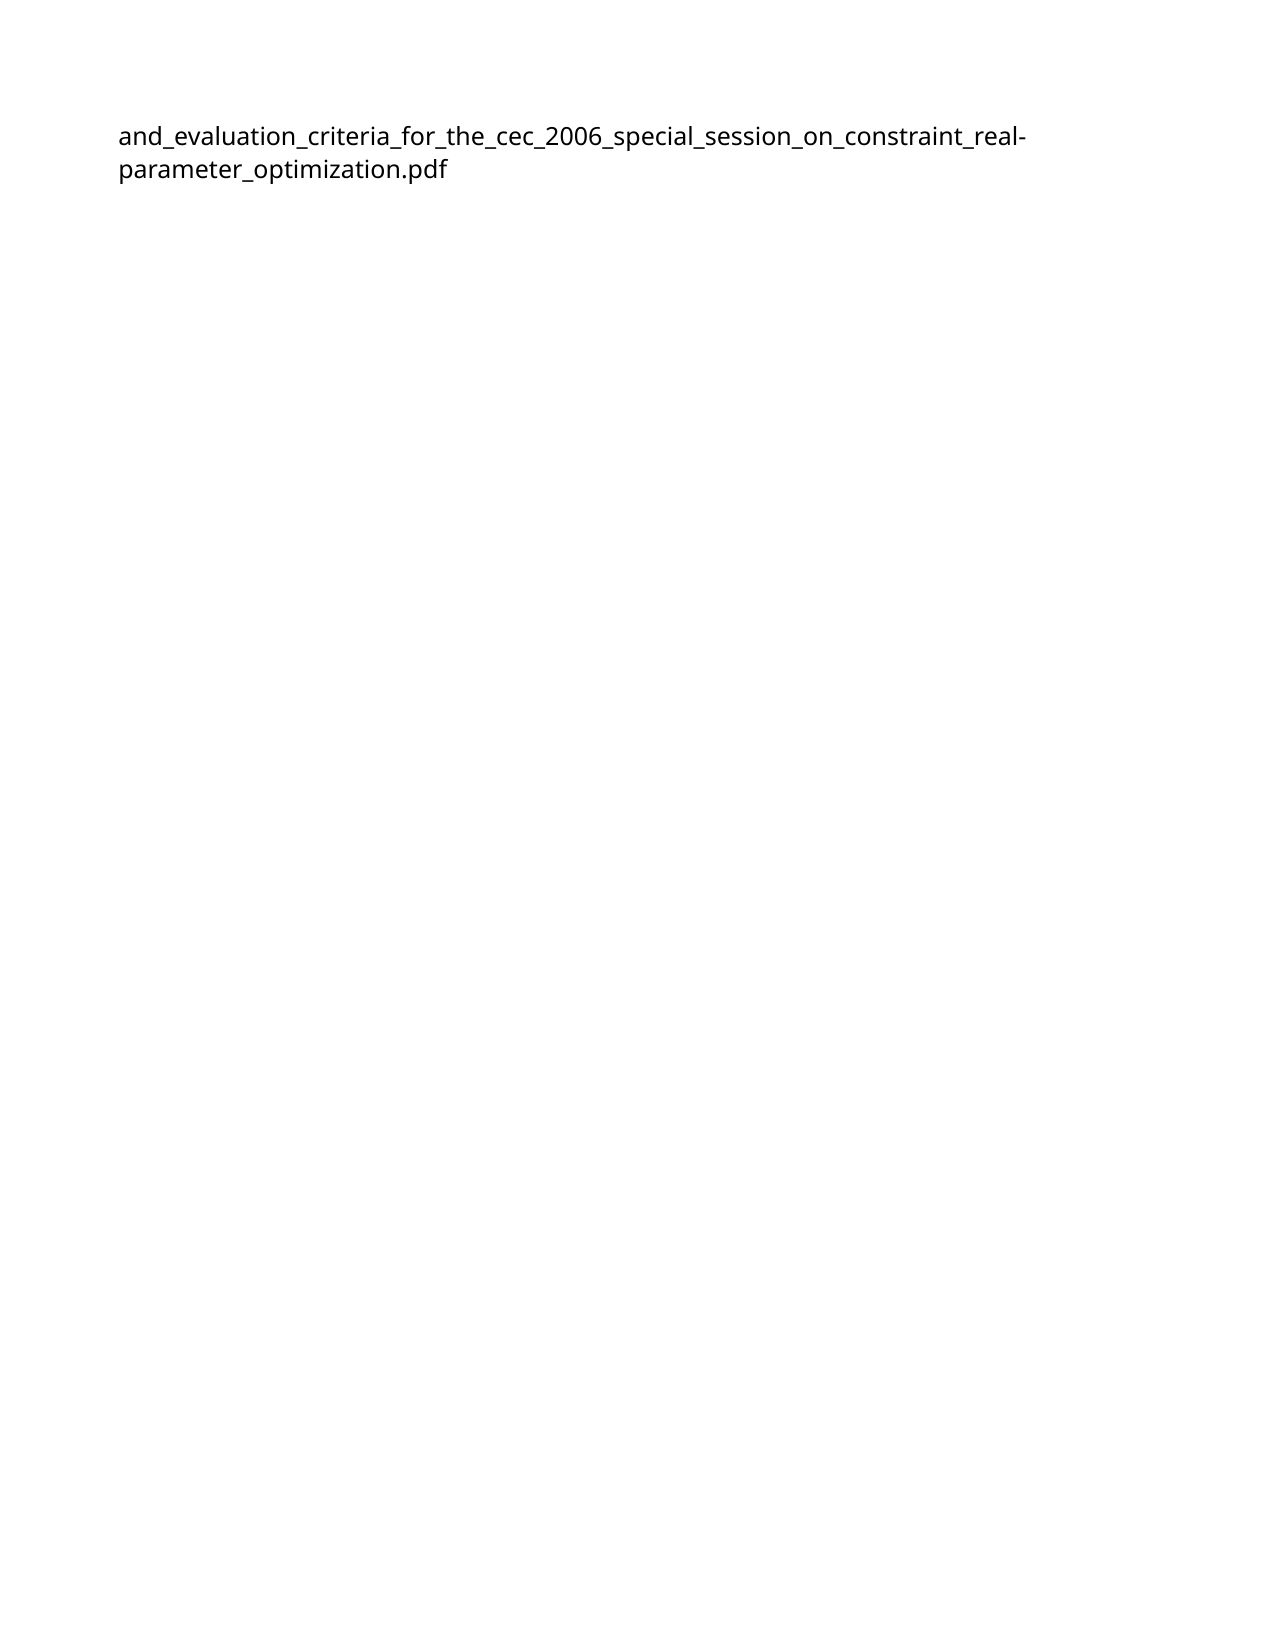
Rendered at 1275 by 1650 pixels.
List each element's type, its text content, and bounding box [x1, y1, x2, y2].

text and_evaluation_criteria_for_the_cec_2006_special_session_on_constraint_real-parameter_optimization.pdf [118, 118, 1157, 186]
